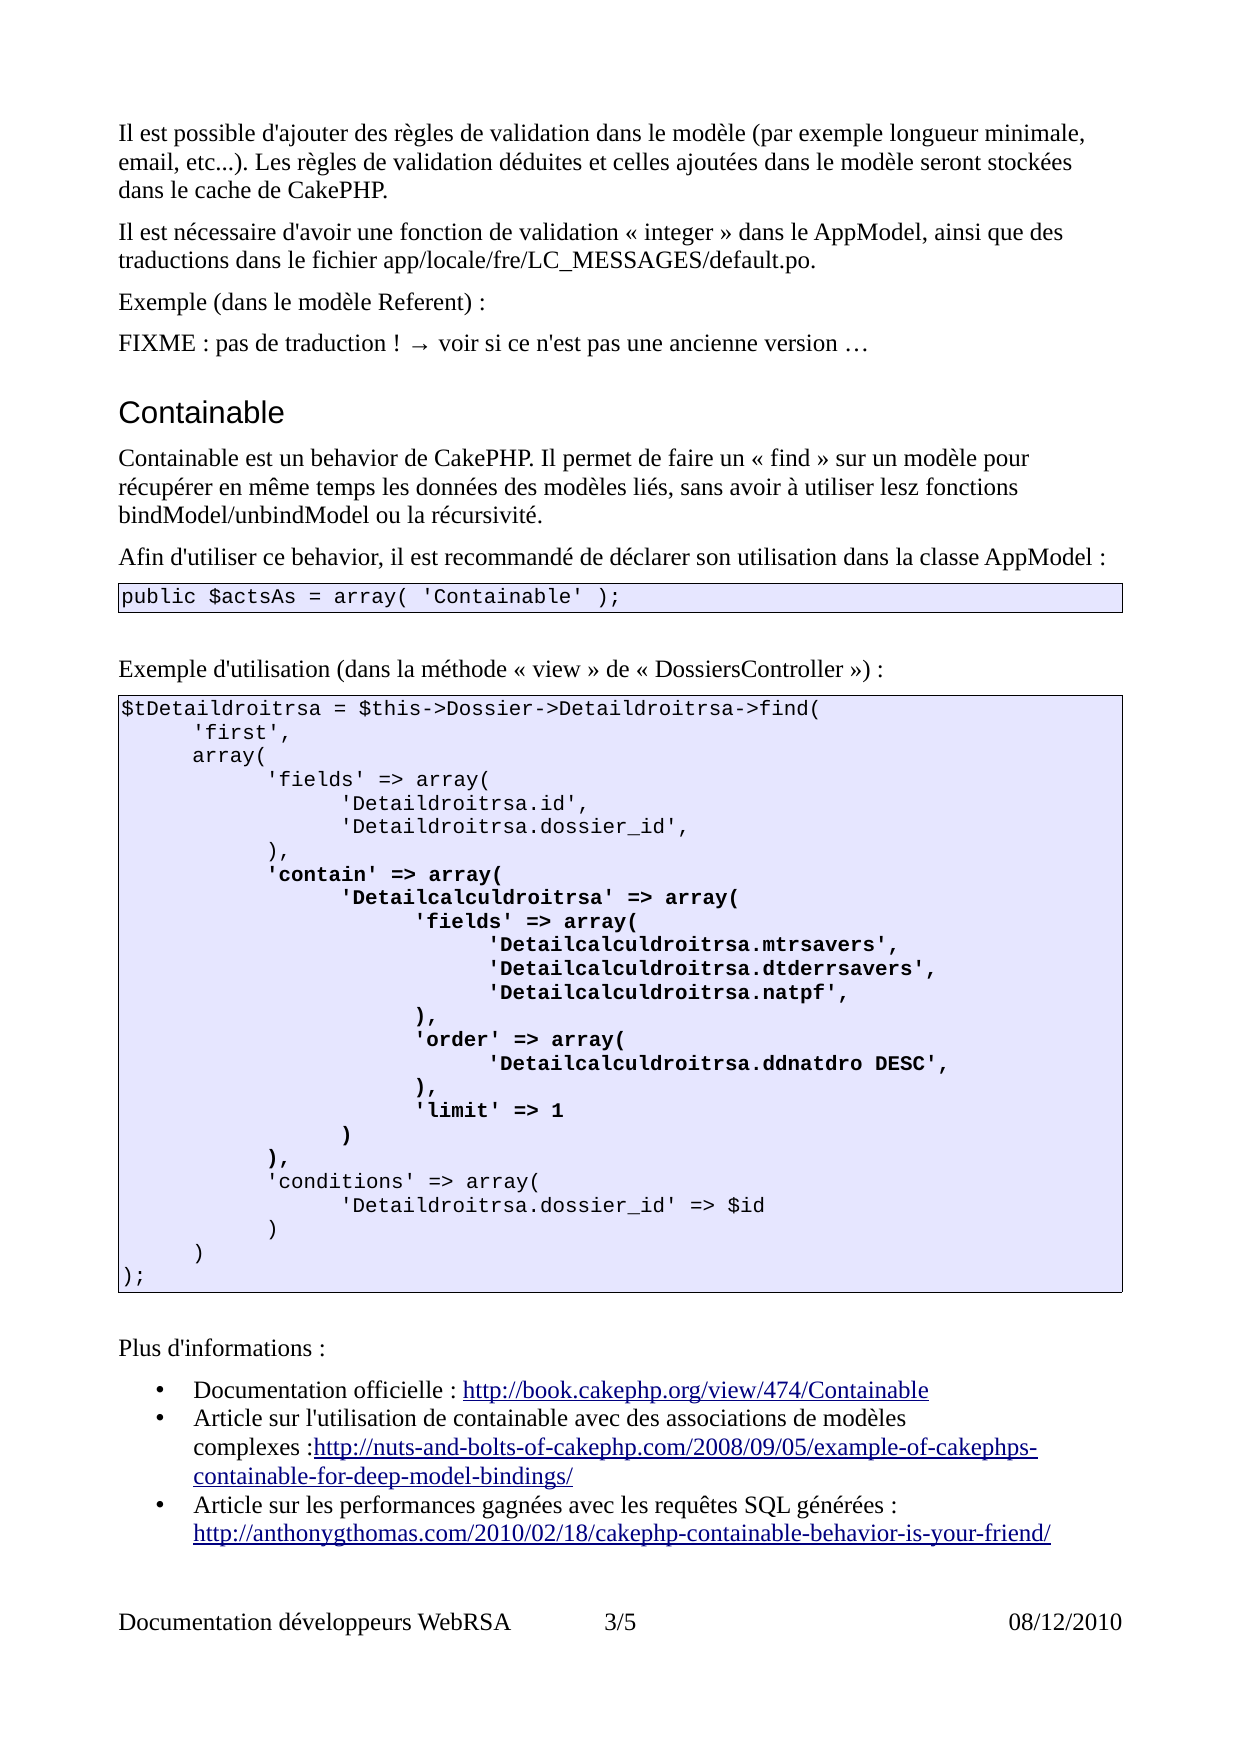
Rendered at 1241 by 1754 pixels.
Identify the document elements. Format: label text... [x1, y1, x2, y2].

text 'Detailcalculdroitrsa' => array( [119, 884, 1122, 908]
text ), [119, 1002, 1122, 1026]
list Article sur l'utilisation de containable avec des associations de modèles complexes :http://nuts-and-bolts-of-cakephp.com/2008/09/05/example-of-cakephps-containable-for-deep-model-bindings/ [156, 1403, 1122, 1490]
text Exemple d'utilisation (dans la méthode « view » de « DossiersController ») : [118, 654, 1122, 682]
text ), [119, 1144, 1122, 1168]
text 'Detailcalculdroitrsa.mtrsavers', [119, 931, 1122, 955]
text Afin d'utiliser ce behavior, il est recommandé de déclarer son utilisation dans la classe AppModel : [118, 542, 1122, 570]
subtitle Containable [118, 394, 1122, 430]
text 'Detailcalculdroitrsa.ddnatdro DESC', [119, 1050, 1122, 1073]
text $tDetaildroitrsa = $this->Dossier->Detaildroitrsa->find( [119, 696, 1122, 719]
text ), [119, 1073, 1122, 1097]
text 'first', [119, 719, 1122, 742]
list Documentation officielle : http://book.cakephp.org/view/474/Containable [156, 1375, 1122, 1403]
text ) [119, 1239, 1122, 1262]
text 'Detailcalculdroitrsa.natpf', [119, 979, 1122, 1002]
text Exemple (dans le modèle Referent) : [118, 287, 1122, 316]
text Il est possible d'ajouter des règles de validation dans le modèle (par exemple longueur minimale, email, etc...). Les règles de validation déduites et celles ajoutées dans le modèle seront stockées dans le cache de CakePHP. [118, 118, 1122, 204]
text public $actsAs = array( 'Containable' ); [119, 584, 1122, 612]
text 'fields' => array( [119, 908, 1122, 931]
text 'contain' => array( [119, 861, 1122, 884]
text ) [119, 1215, 1122, 1239]
text ), [119, 837, 1122, 861]
text 'limit' => 1 [119, 1097, 1122, 1121]
text ) [119, 1121, 1122, 1144]
text array( [119, 742, 1122, 766]
text ); [119, 1262, 1122, 1292]
text 'conditions' => array( [119, 1168, 1122, 1192]
text 'Detailcalculdroitrsa.dtderrsavers', [119, 955, 1122, 979]
text 'Detaildroitrsa.id', [119, 789, 1122, 813]
text 'order' => array( [119, 1026, 1122, 1050]
list Article sur les performances gagnées avec les requêtes SQL générées : http://anthonygthomas.com/2010/02/18/cakephp-containable-behavior-is-your-friend/ [156, 1490, 1122, 1547]
text Plus d'informations : [118, 1333, 1122, 1362]
text Containable est un behavior de CakePHP. Il permet de faire un « find » sur un modèle pour récupérer en même temps les données des modèles liés, sans avoir à utiliser lesz fonctions bindModel/unbindModel ou la récursivité. [118, 443, 1122, 529]
text Il est nécessaire d'avoir une fonction de validation « integer » dans le AppModel, ainsi que des traductions dans le fichier app/locale/fre/LC_MESSAGES/default.po. [118, 217, 1122, 274]
text 'fields' => array( [119, 766, 1122, 789]
text FIXME : pas de traduction ! → voir si ce n'est pas une ancienne version … [118, 328, 1122, 357]
text 'Detaildroitrsa.dossier_id' => $id [119, 1192, 1122, 1215]
text 'Detaildroitrsa.dossier_id', [119, 813, 1122, 837]
